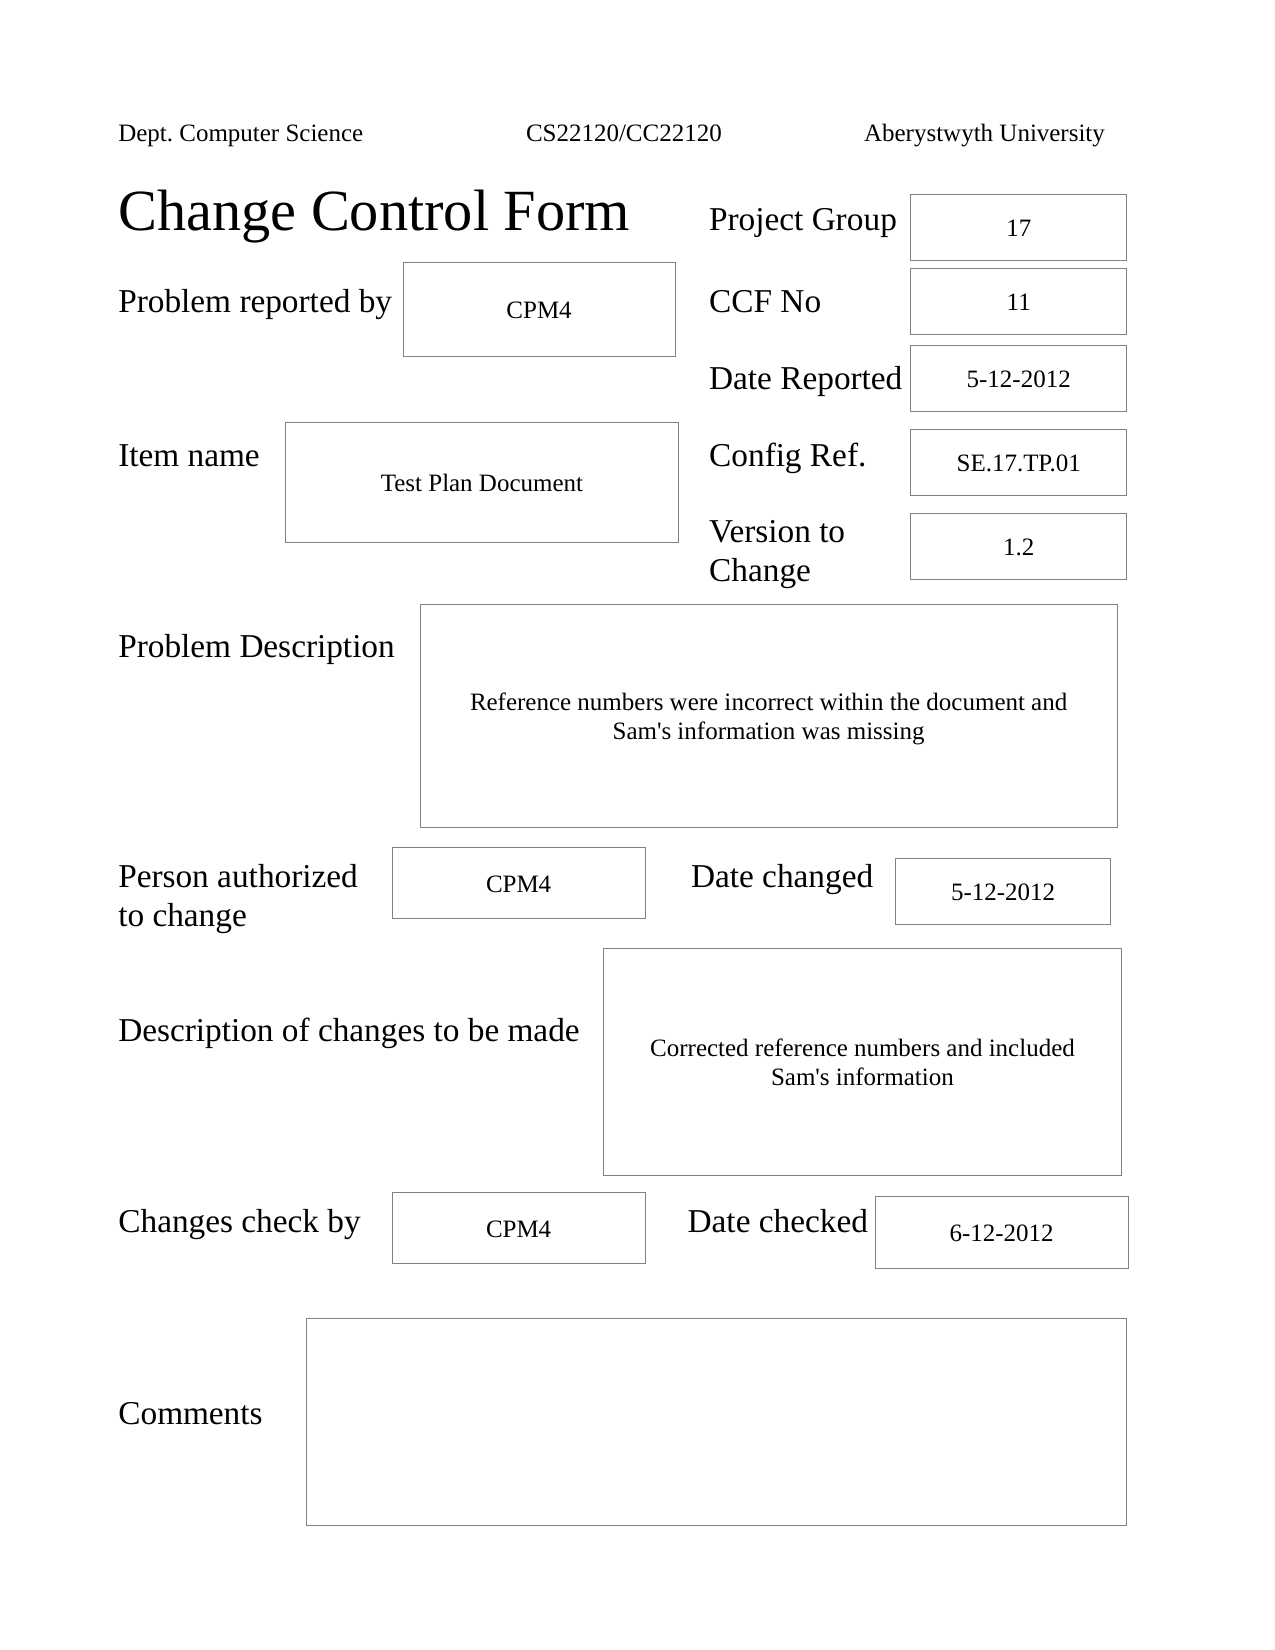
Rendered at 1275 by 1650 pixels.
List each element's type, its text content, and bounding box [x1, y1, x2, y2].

text Comments [118, 1393, 306, 1432]
text Date checked [646, 1202, 875, 1240]
text [1129, 1202, 1157, 1240]
text Problem Description [118, 627, 420, 665]
text Change Control Form Project Group [118, 176, 1157, 243]
text Description of changes to be made [118, 1010, 603, 1048]
text [1118, 627, 1157, 665]
text Item name [118, 435, 285, 473]
text Person authorized Date changed [118, 857, 392, 895]
text Change [118, 550, 1157, 588]
text Changes check by [118, 1202, 392, 1240]
text CCF No [676, 282, 910, 320]
text [1127, 435, 1157, 473]
text Problem reported by [118, 282, 403, 320]
text Date Reported [118, 358, 910, 397]
text Config Ref. [679, 435, 910, 473]
text [1127, 358, 1157, 397]
text to change [118, 895, 1157, 933]
text [1127, 1393, 1157, 1432]
text [1127, 282, 1157, 320]
text Version to [118, 512, 1157, 550]
text Person authorized Date changed [646, 857, 1157, 895]
text [1122, 1010, 1157, 1048]
